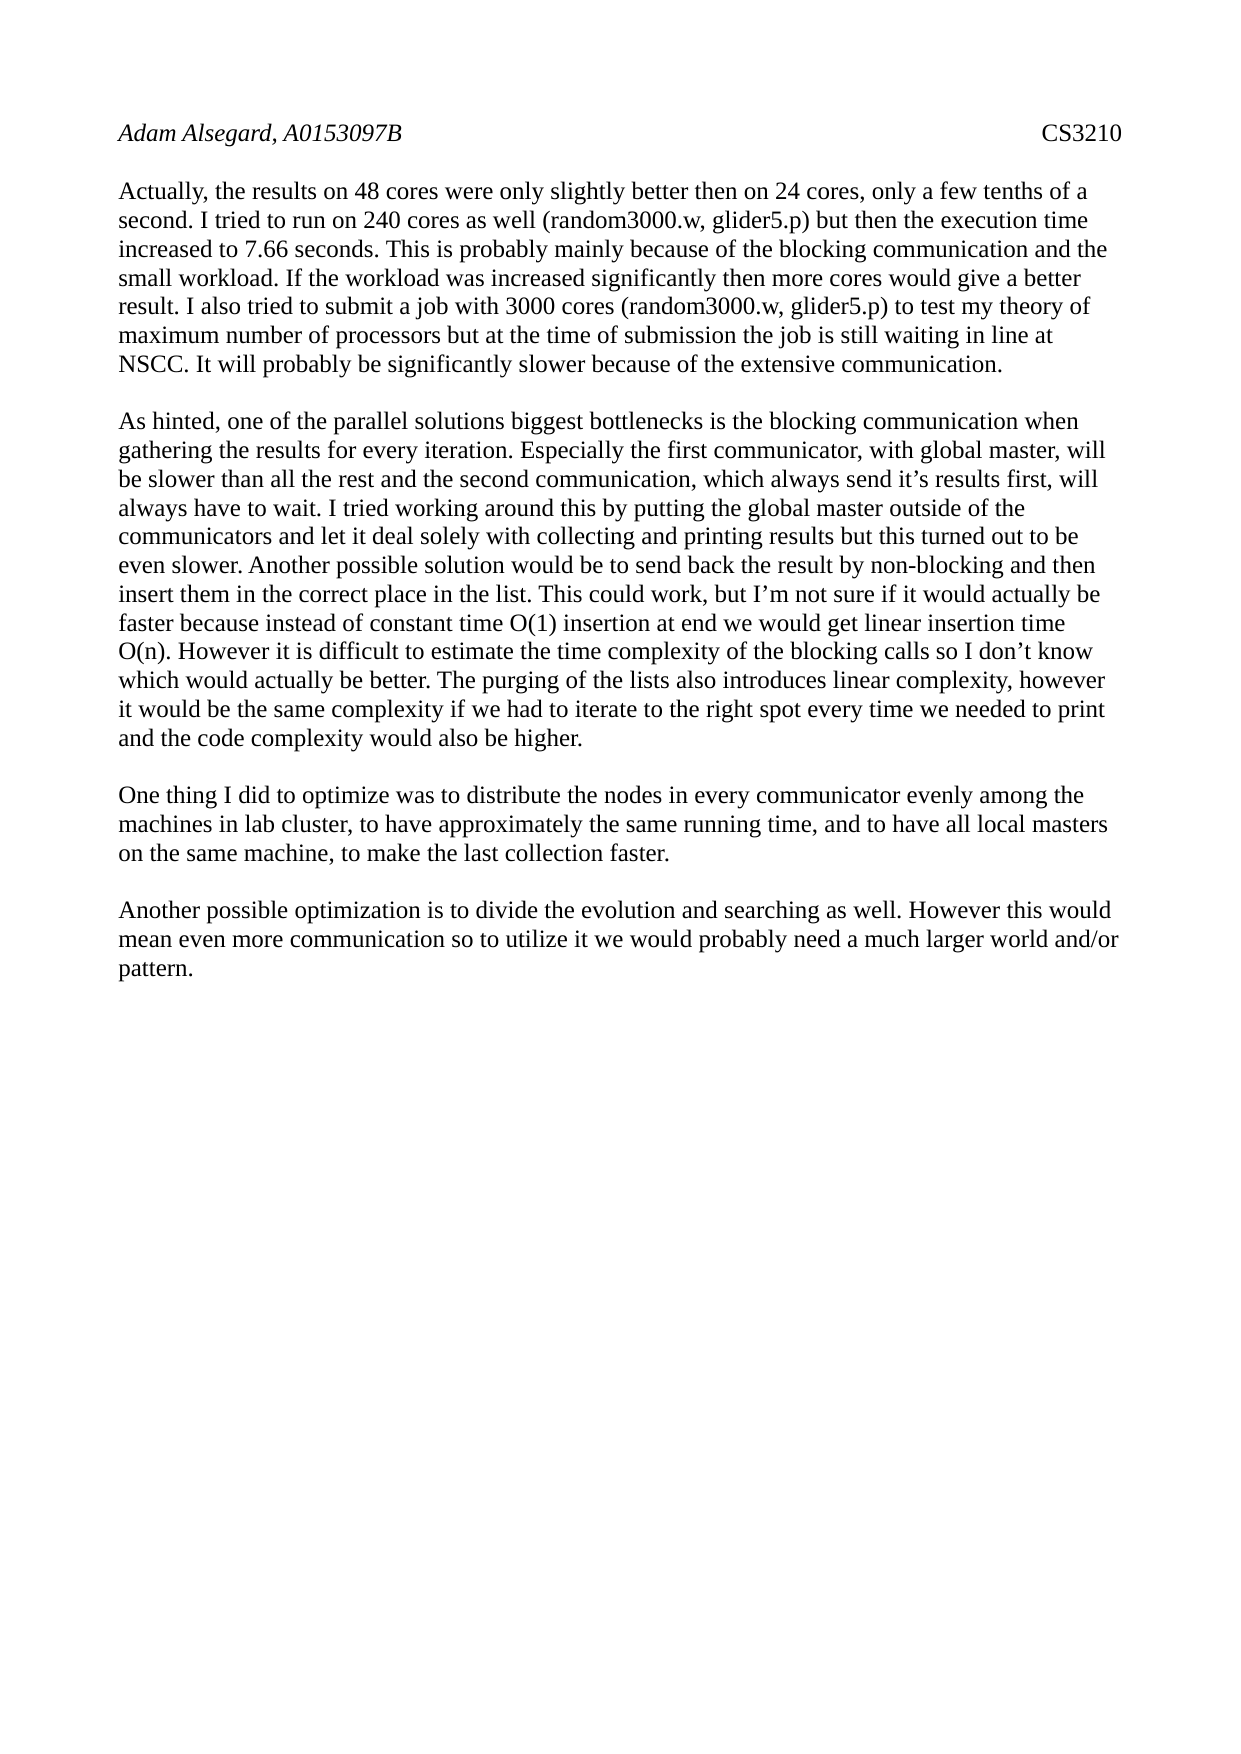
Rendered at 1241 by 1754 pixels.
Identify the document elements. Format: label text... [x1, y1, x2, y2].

text One thing I did to optimize was to distribute the nodes in every communicator evenly among the machines in lab cluster, to have approximately the same running time, and to have all local masters on the same machine, to make the last collection faster. [118, 780, 1122, 866]
text Actually, the results on 48 cores were only slightly better then on 24 cores, only a few tenths of a second. I tried to run on 240 cores as well (random3000.w, glider5.p) but then the execution time increased to 7.66 seconds. This is probably mainly because of the blocking communication and the small workload. If the workload was increased significantly then more cores would give a better result. I also tried to submit a job with 3000 cores (random3000.w, glider5.p) to test my theory of maximum number of processors but at the time of submission the job is still waiting in line at NSCC. It will probably be significantly slower because of the extensive communication. [118, 176, 1122, 378]
text As hinted, one of the parallel solutions biggest bottlenecks is the blocking communication when gathering the results for every iteration. Especially the first communicator, with global master, will be slower than all the rest and the second communication, which always send it’s results first, will always have to wait. I tried working around this by putting the global master outside of the communicators and let it deal solely with collecting and printing results but this turned out to be even slower. Another possible solution would be to send back the result by non-blocking and then insert them in the correct place in the list. This could work, but I’m not sure if it would actually be faster because instead of constant time O(1) insertion at end we would get linear insertion time O(n). However it is difficult to estimate the time complexity of the blocking calls so I don’t know which would actually be better. The purging of the lists also introduces linear complexity, however it would be the same complexity if we had to iterate to the right spot every time we needed to print and the code complexity would also be higher. [118, 406, 1122, 751]
text Another possible optimization is to divide the evolution and searching as well. However this would mean even more communication so to utilize it we would probably need a much larger world and/or pattern. [118, 895, 1122, 981]
